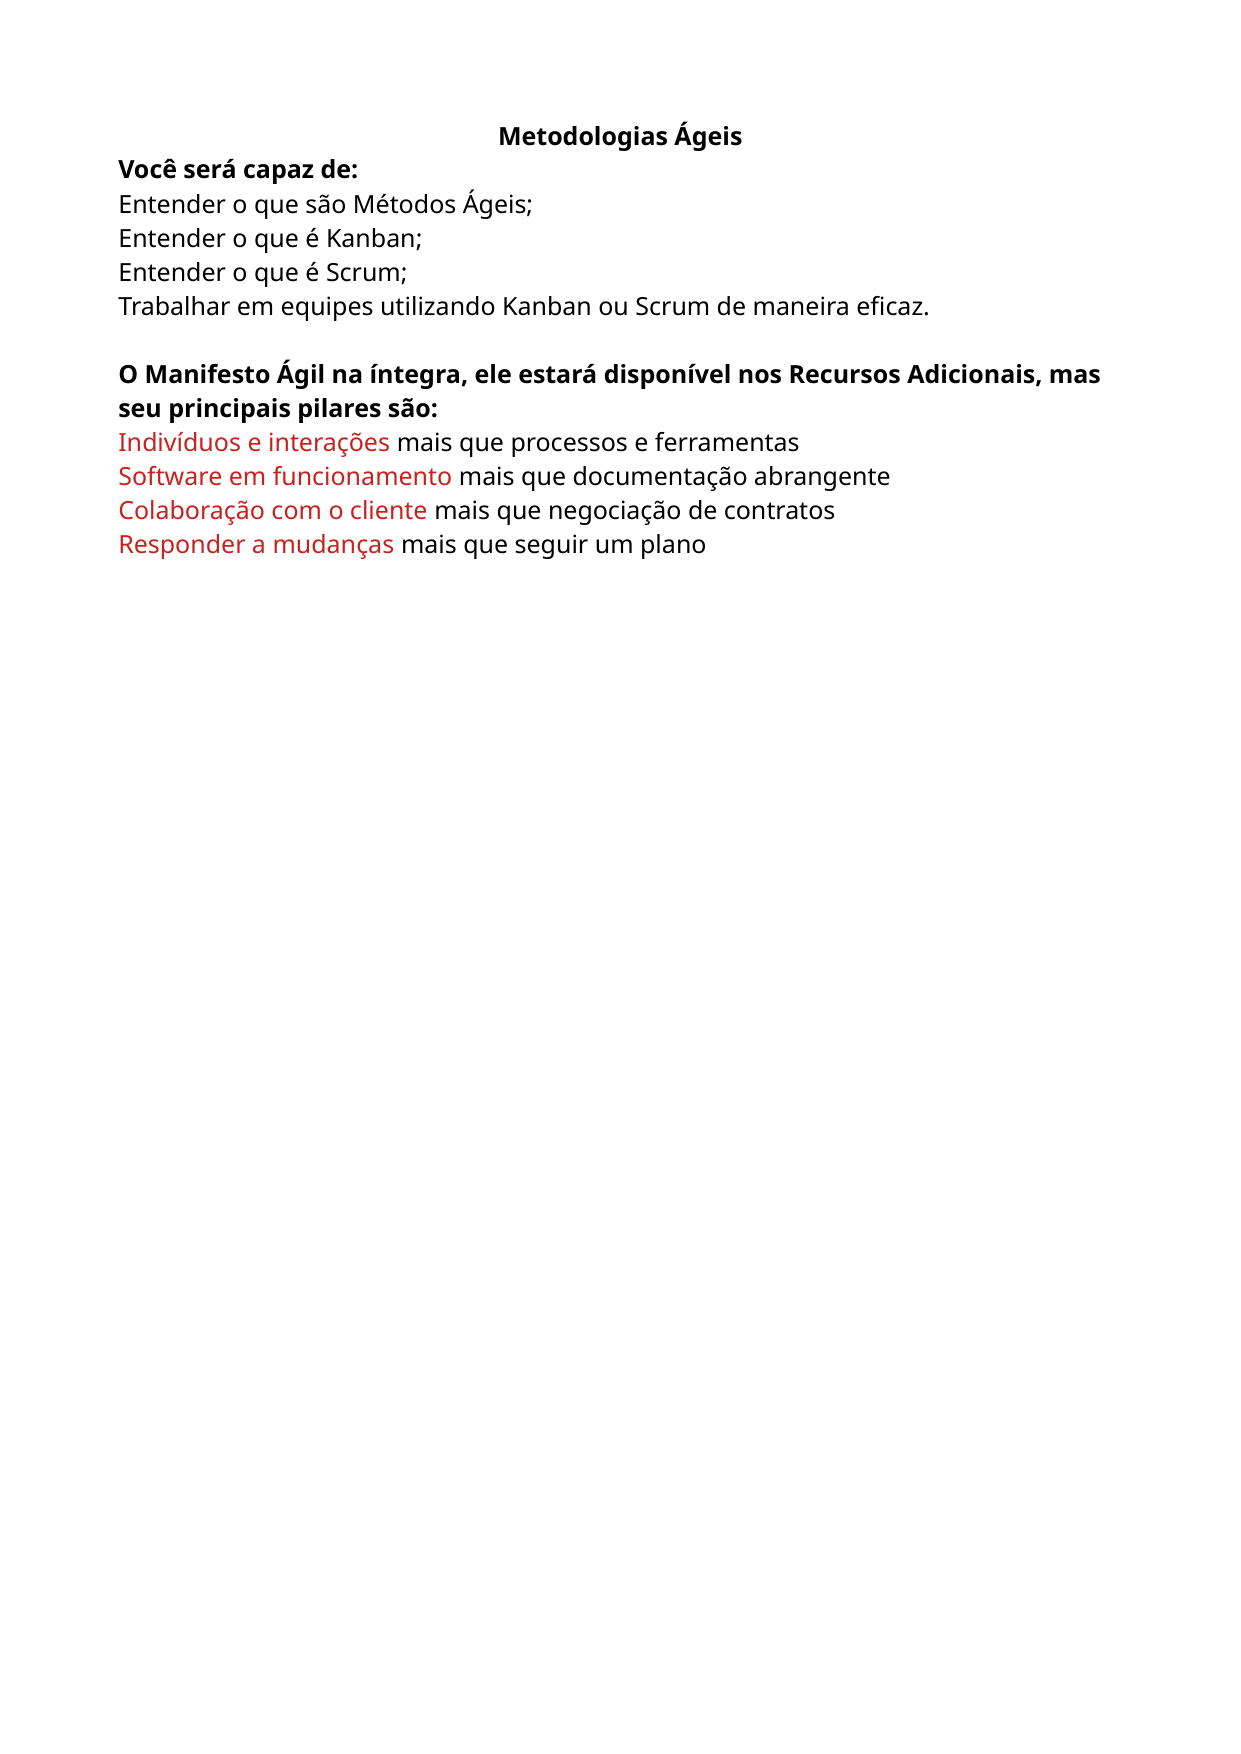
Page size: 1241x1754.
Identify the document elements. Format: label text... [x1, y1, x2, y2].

text Responder a mudanças mais que seguir um plano [118, 527, 1122, 561]
text Você será capaz de: [118, 152, 1122, 186]
text Entender o que é Scrum; [118, 254, 1122, 288]
text Metodologias Ágeis [118, 118, 1122, 152]
text Software em funcionamento mais que documentação abrangente [118, 459, 1122, 493]
text O Manifesto Ágil na íntegra, ele estará disponível nos Recursos Adicionais, mas seu principais pilares são: [118, 357, 1122, 425]
text Indivíduos e interações mais que processos e ferramentas [118, 425, 1122, 459]
text Entender o que é Kanban; [118, 220, 1122, 254]
text Colaboração com o cliente mais que negociação de contratos [118, 493, 1122, 527]
text Entender o que são Métodos Ágeis; [118, 186, 1122, 220]
text Trabalhar em equipes utilizando Kanban ou Scrum de maneira eficaz. [118, 288, 1122, 322]
